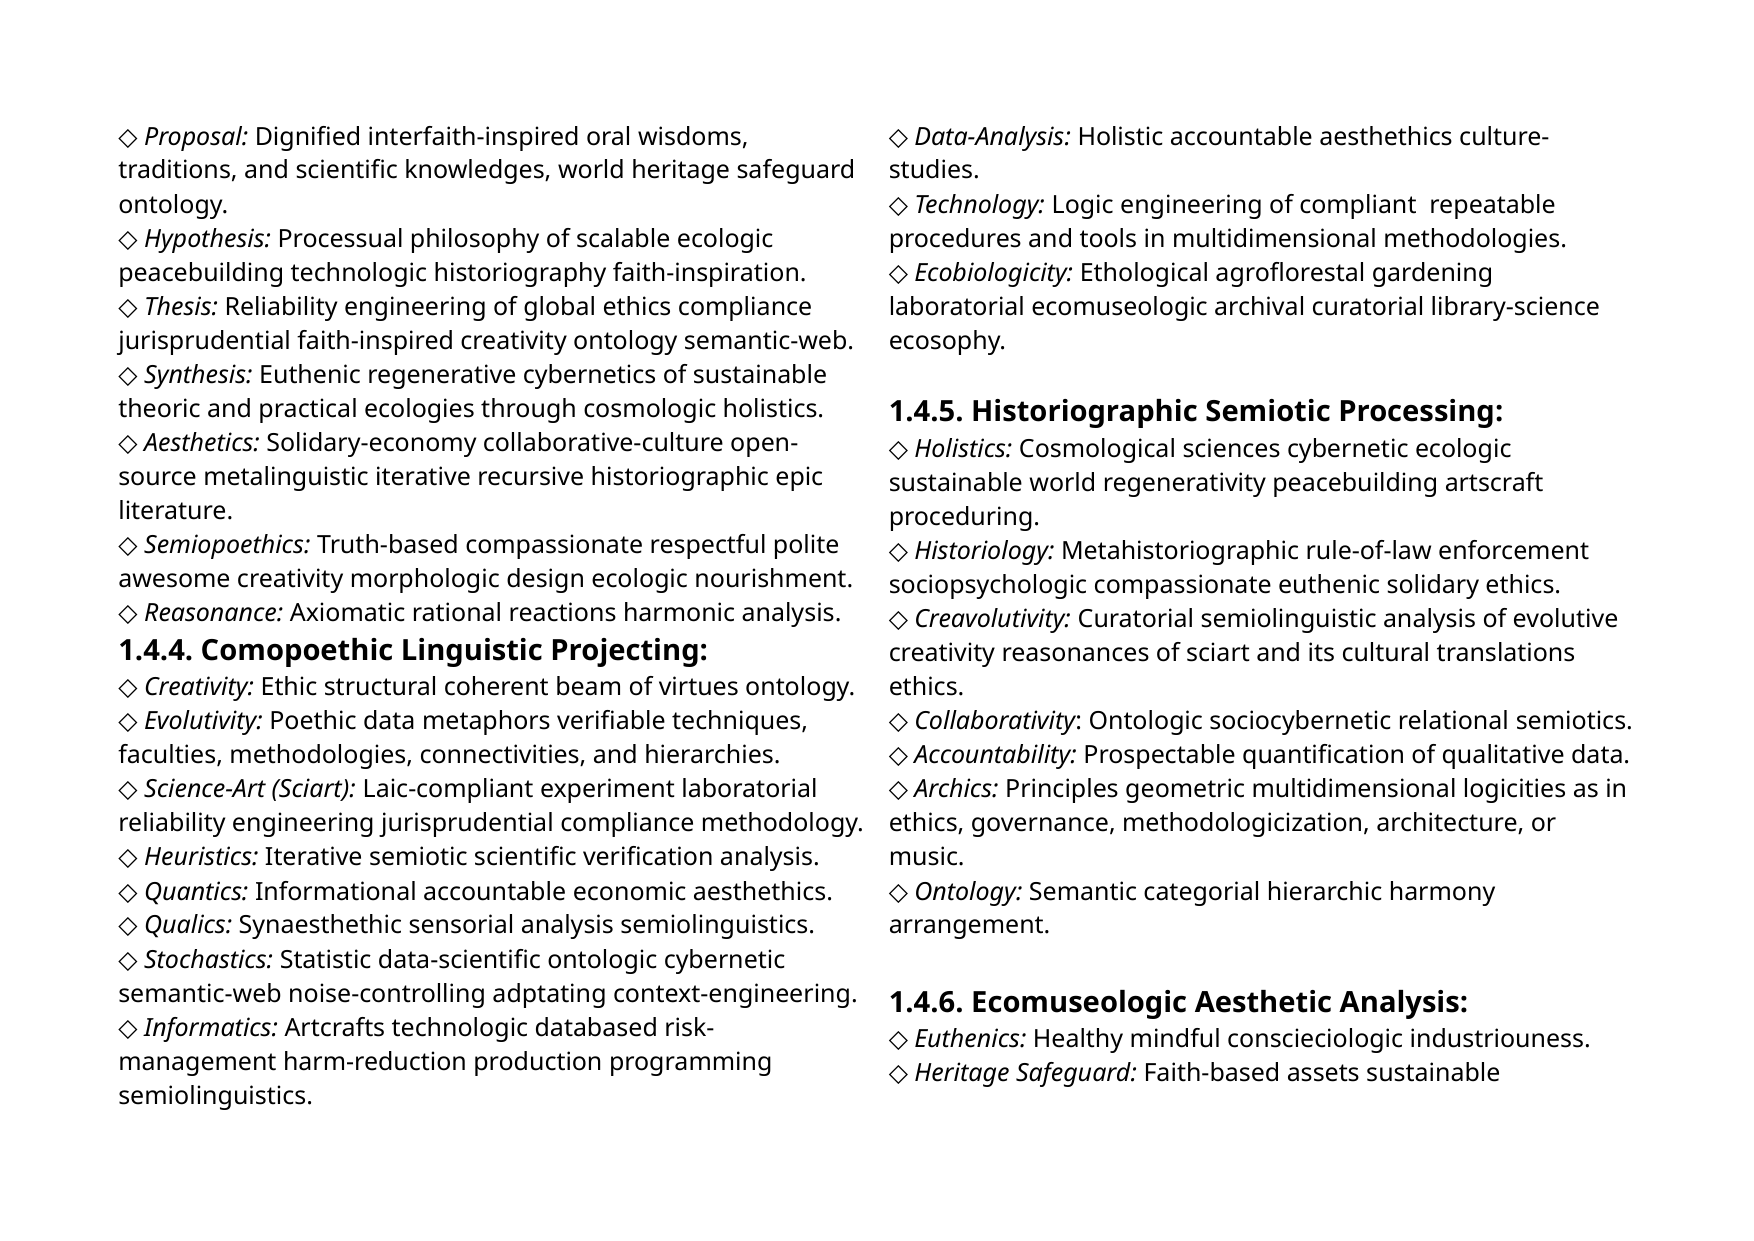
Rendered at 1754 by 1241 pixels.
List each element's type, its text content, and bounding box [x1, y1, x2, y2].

text ◇ Hypothesis: Processual philosophy of scalable ecologic peacebuilding technologic historiography faith-inspiration. [118, 220, 870, 288]
text ◇ Euthenics: Healthy mindful conscieciologic industriouness. [888, 1021, 1636, 1055]
text ◇ Ecobiologicity: Ethological agroflorestal gardening laboratorial ecomuseologic archival curatorial library-science ecosophy. [888, 254, 1636, 357]
text ◇ Stochastics: Statistic data-scientific ontologic cybernetic semantic-web noise-controlling adptating context-engineering. [118, 941, 870, 1009]
text ◇ Synthesis: Euthenic regenerative cybernetics of sustainable theoric and practical ecologies through cosmologic holistics. [118, 357, 870, 425]
text 1.4.5. Historiographic Semiotic Processing: [888, 391, 1636, 430]
text ◇ Semiopoethics: Truth-based compassionate respectful polite awesome creativity morphologic design ecologic nourishment. [118, 527, 870, 595]
text ◇ Creavolutivity: Curatorial semiolinguistic analysis of evolutive creativity reasonances of sciart and its cultural translations ethics. [888, 601, 1636, 703]
text ◇ Technology: Logic engineering of compliant repeatable procedures and tools in multidimensional methodologies. [888, 186, 1636, 254]
text ◇ Science-Art (Sciart): Laic-compliant experiment laboratorial reliability engineering jurisprudential compliance methodology. [118, 771, 870, 839]
text ◇ Accountability: Prospectable quantification of qualitative data. [888, 737, 1636, 771]
text ◇ Evolutivity: Poethic data metaphors verifiable techniques, faculties, methodologies, connectivities, and hierarchies. [118, 703, 870, 771]
text ◇ Informatics: Artcrafts technologic databased risk-management harm-reduction production programming semiolinguistics. [118, 1009, 870, 1112]
text ◇ Thesis: Reliability engineering of global ethics compliance jurisprudential faith-inspired creativity ontology semantic-web. [118, 288, 870, 357]
text ◇ Proposal: Dignified interfaith-inspired oral wisdoms, traditions, and scientific knowledges, world heritage safeguard ontology. [118, 118, 870, 220]
text ◇ Ontology: Semantic categorial hierarchic harmony arrangement. [888, 873, 1636, 941]
text ◇ Historiology: Metahistoriographic rule-of-law enforcement sociopsychologic compassionate euthenic solidary ethics. [888, 532, 1636, 601]
text 1.4.6. Ecomuseologic Aesthetic Analysis: [888, 981, 1636, 1021]
text ◇ Archics: Principles geometric multidimensional logicities as in ethics, governance, methodologicization, architecture, or music. [888, 771, 1636, 873]
text ◇ Heuristics: Iterative semiotic scientific verification analysis. [118, 839, 870, 873]
text ◇ Qualics: Synaesthethic sensorial analysis semiolinguistics. [118, 907, 870, 941]
text ◇ Aesthetics: Solidary-economy collaborative-culture open-source metalinguistic iterative recursive historiographic epic literature. [118, 425, 870, 527]
text ◇ Reasonance: Axiomatic rational reactions harmonic analysis. [118, 595, 870, 629]
text ◇ Holistics: Cosmological sciences cybernetic ecologic sustainable world regenerativity peacebuilding artscraft proceduring. [888, 430, 1636, 532]
text 1.4.4. Comopoethic Linguistic Projecting: [118, 629, 870, 669]
text ◇ Quantics: Informational accountable economic aesthethics. [118, 873, 870, 907]
text ◇ Data-Analysis: Holistic accountable aesthethics culture-studies. [888, 118, 1636, 186]
text ◇ Heritage Safeguard: Faith-based assets sustainable [888, 1055, 1636, 1089]
text ◇ Creativity: Ethic structural coherent beam of virtues ontology. [118, 669, 870, 703]
text ◇ Collaborativity: Ontologic sociocybernetic relational semiotics. [888, 703, 1636, 737]
